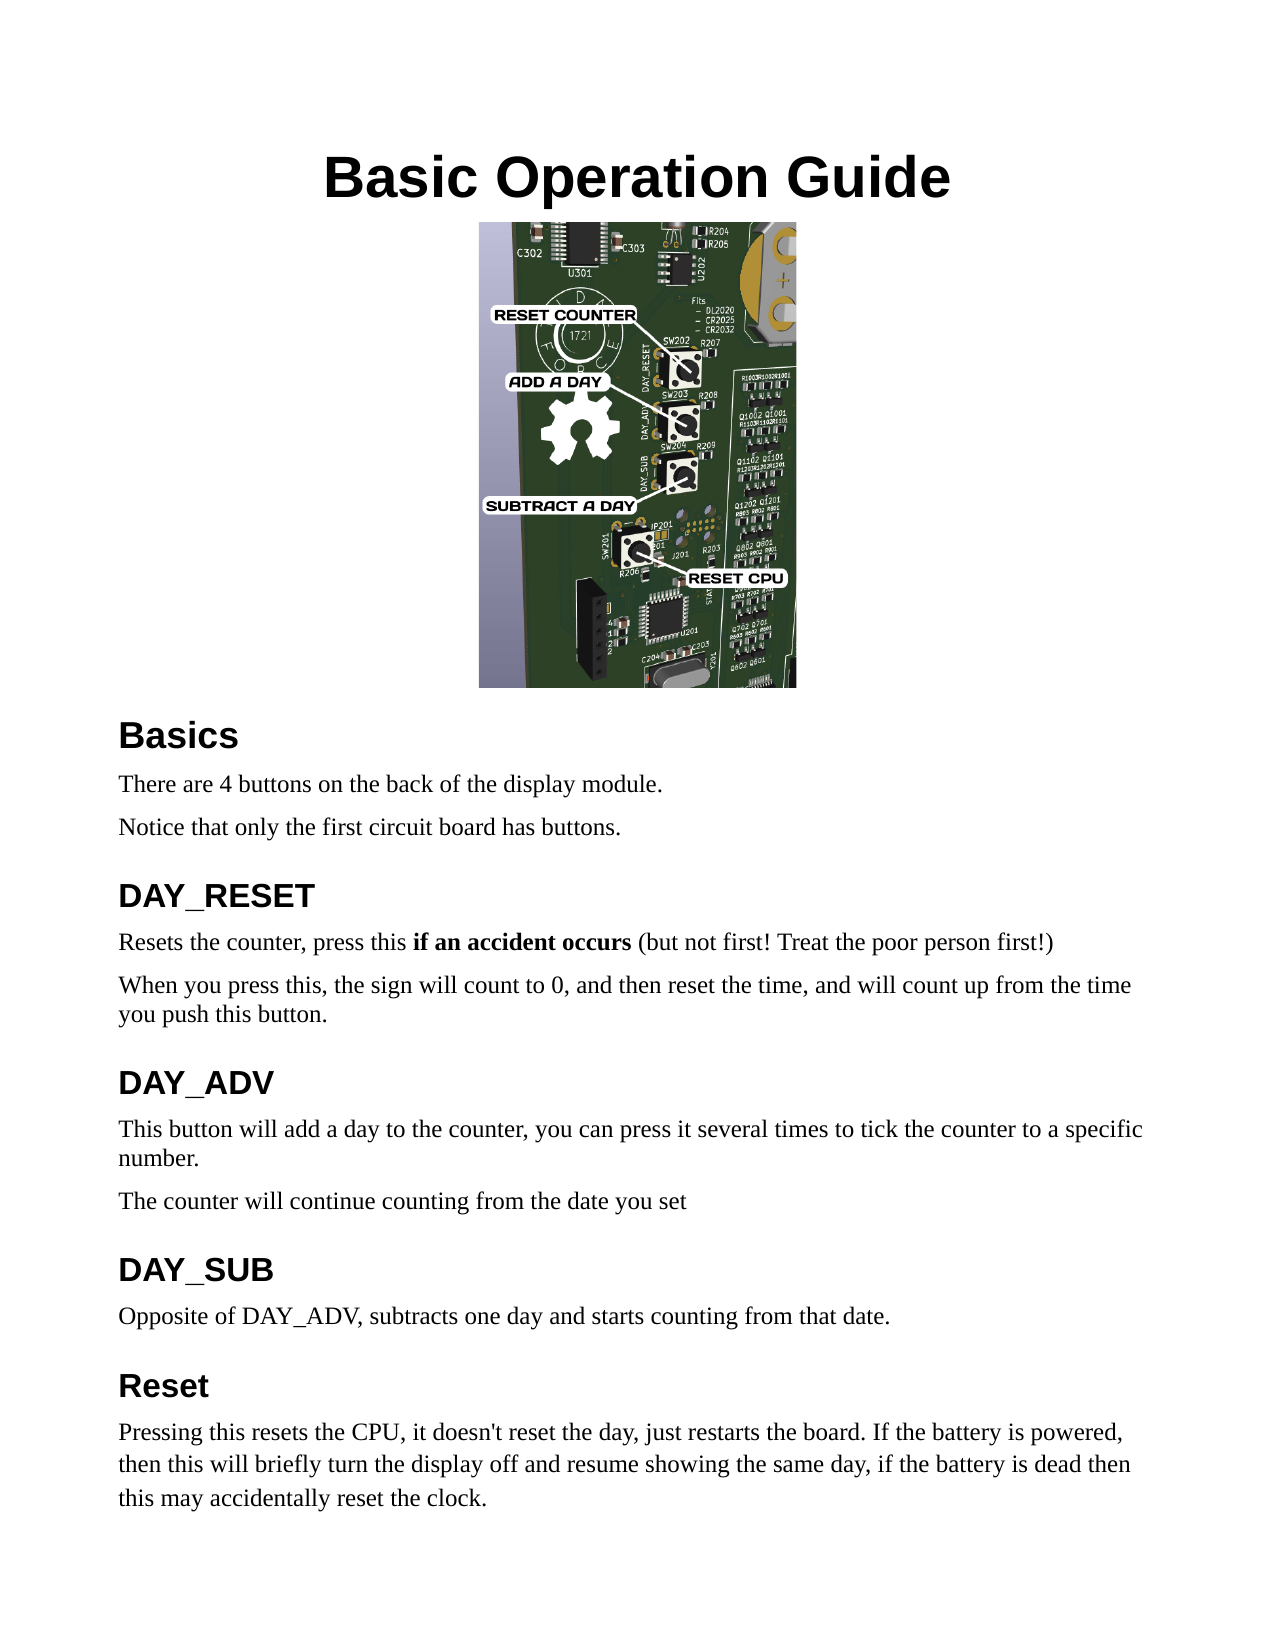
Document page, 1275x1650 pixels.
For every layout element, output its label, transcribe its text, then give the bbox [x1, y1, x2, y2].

subtitle DAY_RESET [118, 876, 1157, 914]
text Pressing this resets the CPU, it doesn't reset the day, just restarts the board. If the battery is powered, then this will briefly turn the display off and resume showing the same day, if the battery is dead then this may accidentally reset the clock. [118, 1417, 1157, 1511]
text When you press this, the sign will count to 0, and then reset the time, and will count up from the time you push this button. [118, 970, 1157, 1028]
subtitle Reset [118, 1366, 1157, 1404]
title Basic Operation Guide [118, 143, 1157, 210]
text There are 4 buttons on the back of the display module. [118, 769, 1157, 797]
subtitle Basics [118, 713, 1157, 756]
text The counter will continue counting from the date you set [118, 1186, 1157, 1215]
text This button will add a day to the counter, you can press it several times to tick the counter to a specific number. [118, 1114, 1157, 1172]
text Resets the counter, press this if an accident occurs (but not first! Treat the poor person first!) [118, 927, 1157, 956]
subtitle DAY_SUB [118, 1251, 1157, 1289]
text Notice that only the first circuit board has buttons. [118, 812, 1157, 841]
subtitle DAY_ADV [118, 1063, 1157, 1102]
text Opposite of DAY_ADV, subtracts one day and starts counting from that date. [118, 1301, 1157, 1330]
picture [478, 222, 797, 688]
